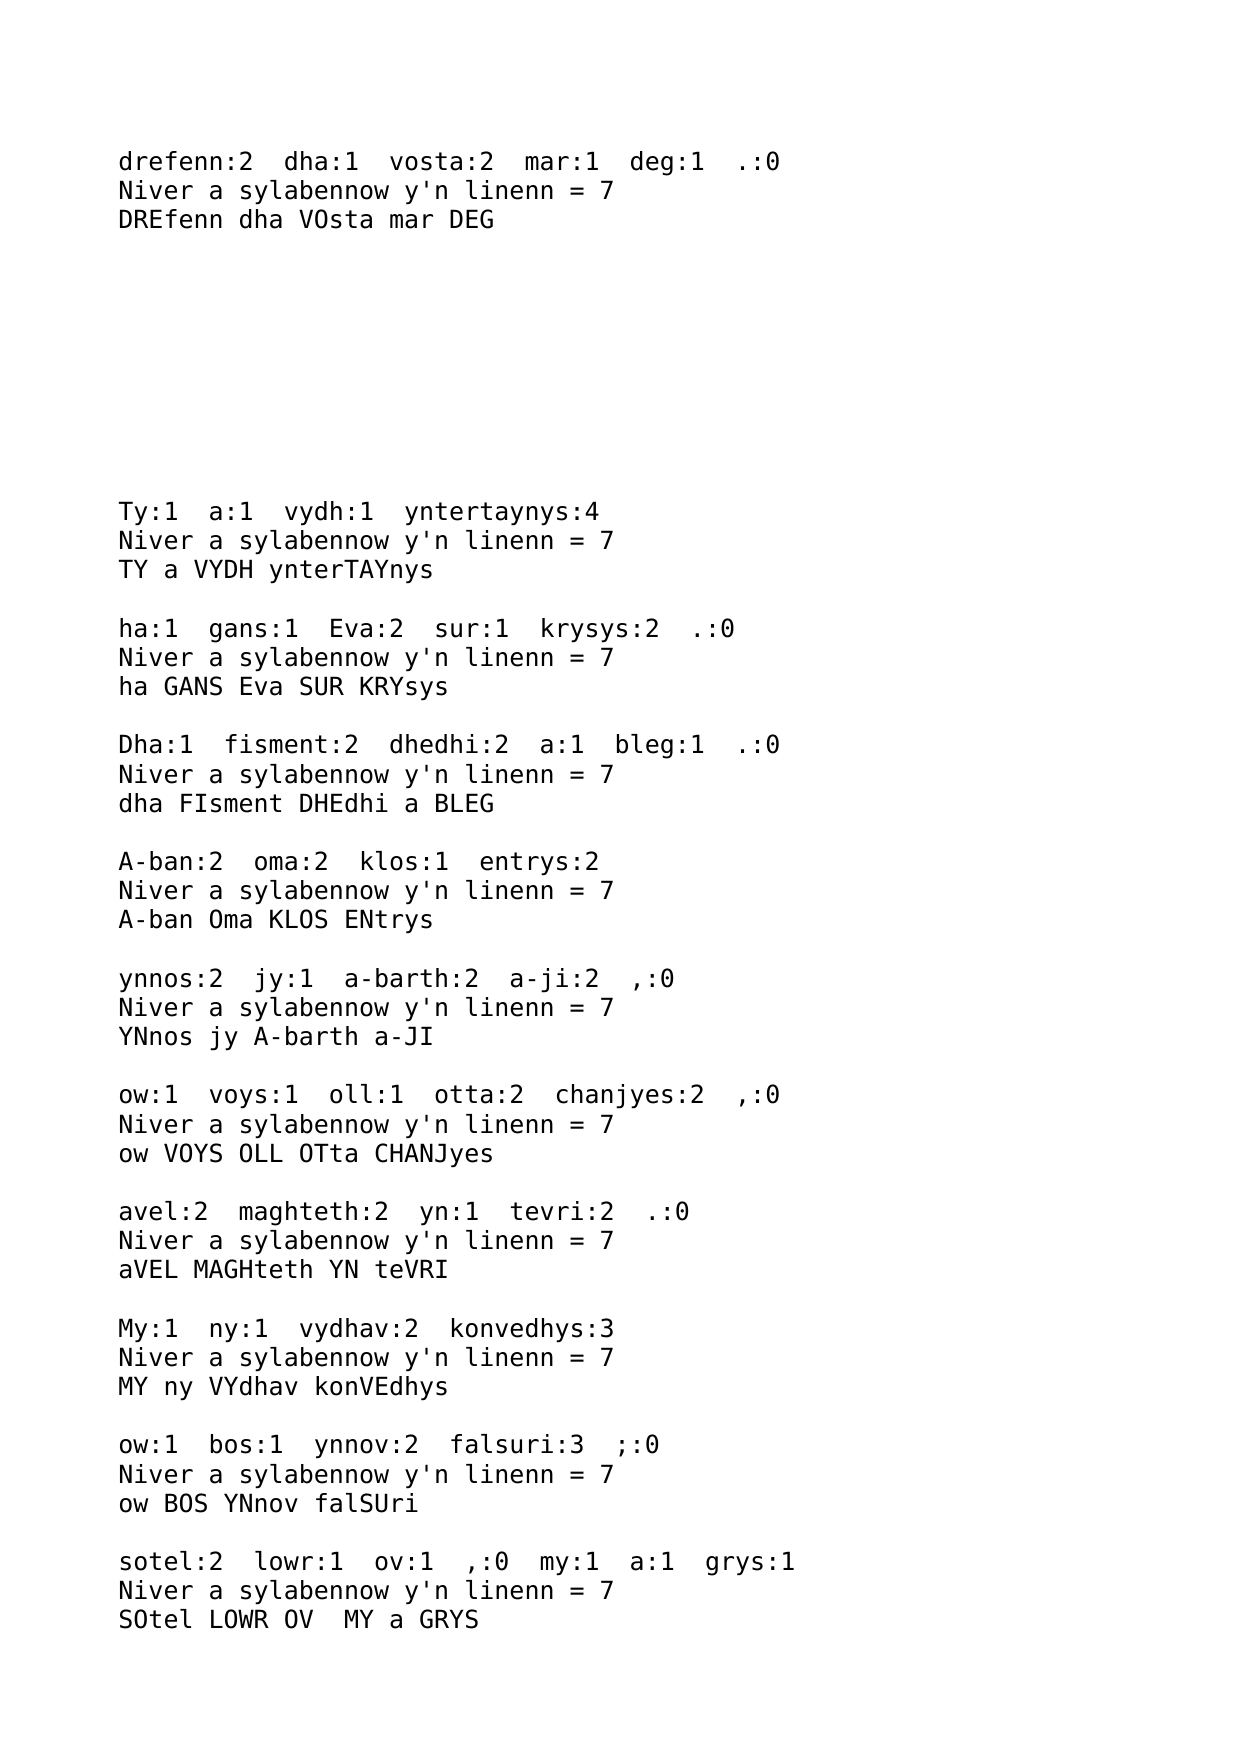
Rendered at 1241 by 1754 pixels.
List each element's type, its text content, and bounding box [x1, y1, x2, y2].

text A-ban Oma KLOS ENtrys [118, 906, 1122, 935]
text ha:1 gans:1 Eva:2 sur:1 krysys:2 .:0 [118, 614, 1122, 643]
text MY ny VYdhav konVEdhys [118, 1372, 1122, 1401]
text Niver a sylabennow y'n linenn = 7 [118, 760, 1122, 789]
text Niver a sylabennow y'n linenn = 7 [118, 176, 1122, 206]
text TY a VYDH ynterTAYnys [118, 556, 1122, 585]
text Dha:1 fisment:2 dhedhi:2 a:1 bleg:1 .:0 [118, 731, 1122, 760]
text ynnos:2 jy:1 a-barth:2 a-ji:2 ,:0 [118, 964, 1122, 993]
text Niver a sylabennow y'n linenn = 7 [118, 993, 1122, 1022]
text aVEL MAGHteth YN teVRI [118, 1256, 1122, 1285]
text Ty:1 a:1 vydh:1 yntertaynys:4 [118, 497, 1122, 526]
text ha GANS Eva SUR KRYsys [118, 672, 1122, 701]
text drefenn:2 dha:1 vosta:2 mar:1 deg:1 .:0 [118, 147, 1122, 176]
text sotel:2 lowr:1 ov:1 ,:0 my:1 a:1 grys:1 [118, 1547, 1122, 1576]
text Niver a sylabennow y'n linenn = 7 [118, 1343, 1122, 1372]
text Niver a sylabennow y'n linenn = 7 [118, 1576, 1122, 1606]
text YNnos jy A-barth a-JI [118, 1022, 1122, 1051]
text ow VOYS OLL OTta CHANJyes [118, 1139, 1122, 1168]
text ow BOS YNnov falSUri [118, 1489, 1122, 1518]
text avel:2 maghteth:2 yn:1 tevri:2 .:0 [118, 1197, 1122, 1226]
text Niver a sylabennow y'n linenn = 7 [118, 1226, 1122, 1256]
text SOtel LOWR OV MY a GRYS [118, 1606, 1122, 1635]
text Niver a sylabennow y'n linenn = 7 [118, 876, 1122, 906]
text DREfenn dha VOsta mar DEG [118, 206, 1122, 235]
text ow:1 bos:1 ynnov:2 falsuri:3 ;:0 [118, 1431, 1122, 1460]
text ow:1 voys:1 oll:1 otta:2 chanjyes:2 ,:0 [118, 1081, 1122, 1110]
text Niver a sylabennow y'n linenn = 7 [118, 643, 1122, 672]
text Niver a sylabennow y'n linenn = 7 [118, 1110, 1122, 1139]
text dha FIsment DHEdhi a BLEG [118, 789, 1122, 818]
text Niver a sylabennow y'n linenn = 7 [118, 526, 1122, 556]
text A-ban:2 oma:2 klos:1 entrys:2 [118, 847, 1122, 876]
text My:1 ny:1 vydhav:2 konvedhys:3 [118, 1314, 1122, 1343]
text Niver a sylabennow y'n linenn = 7 [118, 1460, 1122, 1489]
